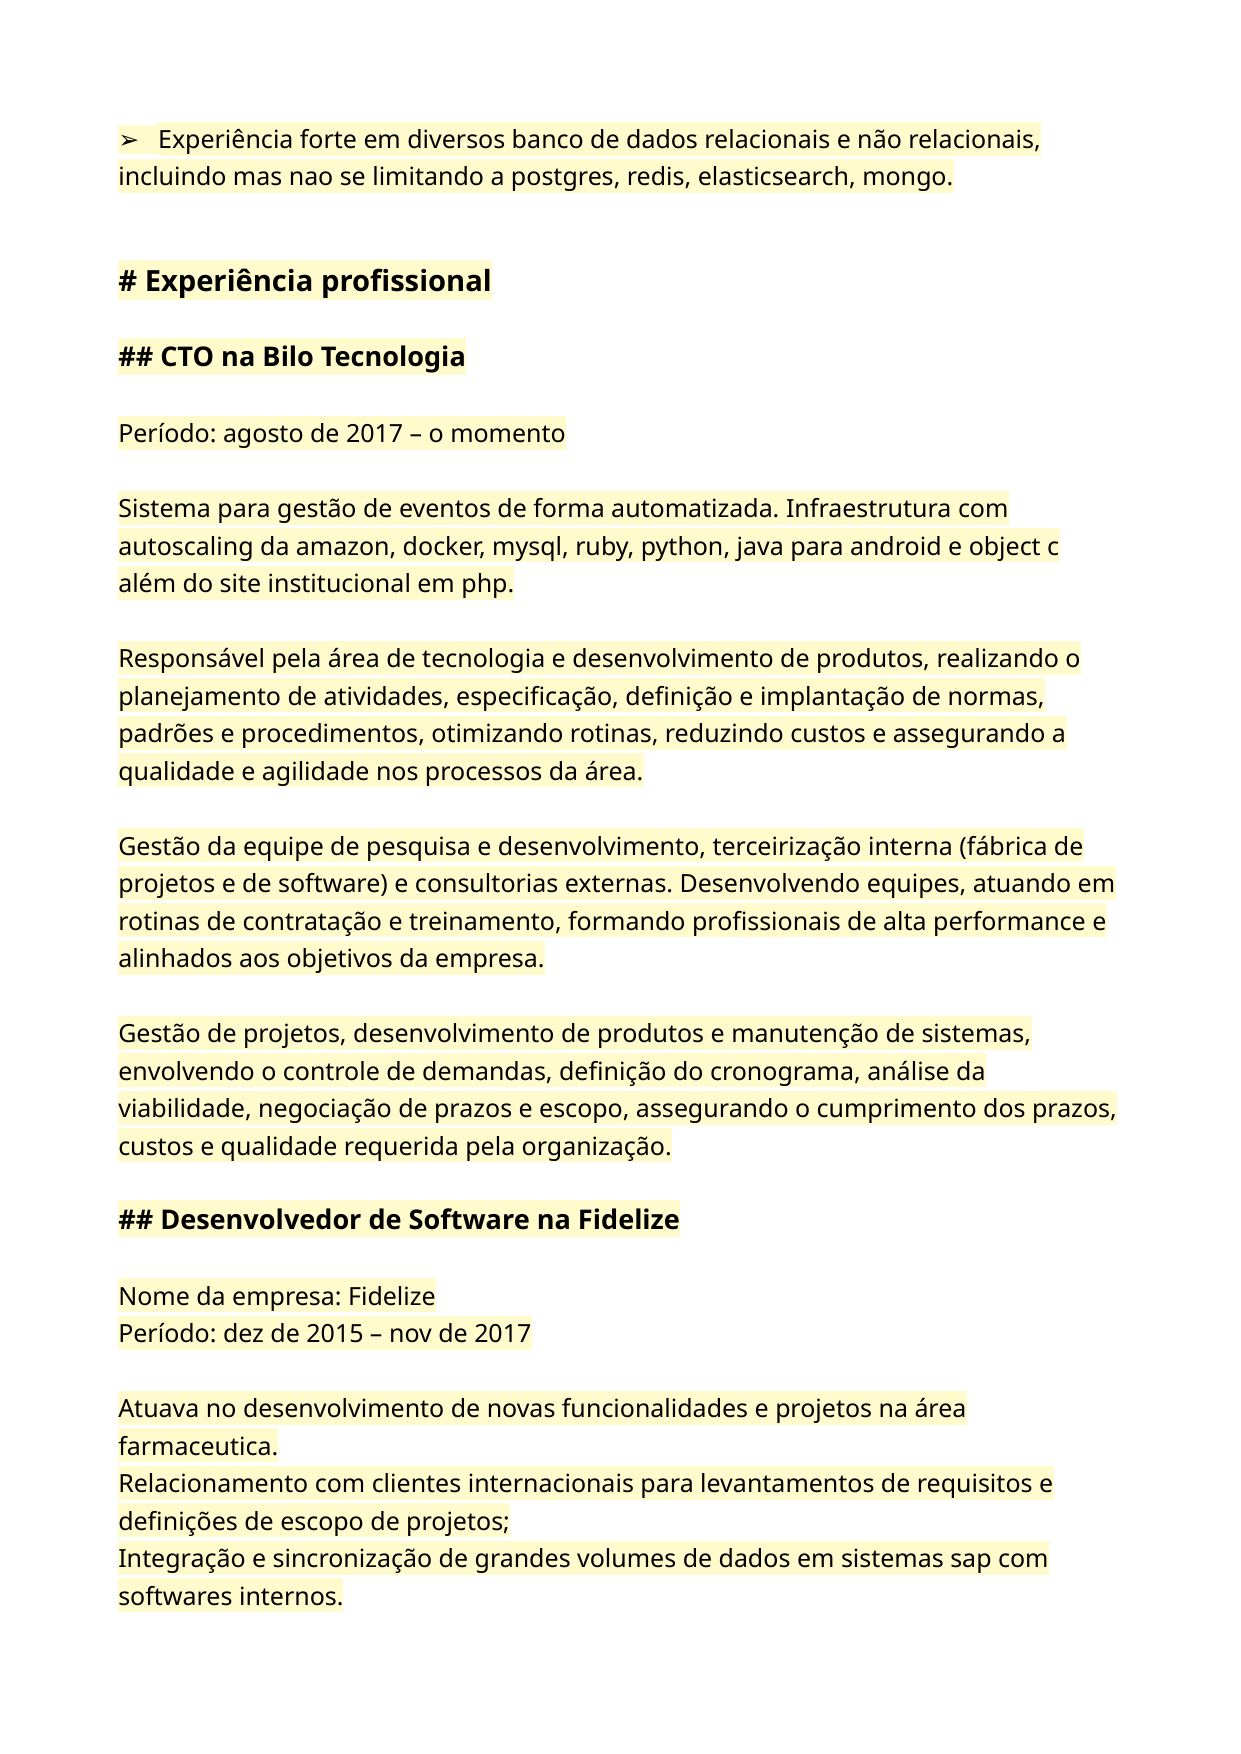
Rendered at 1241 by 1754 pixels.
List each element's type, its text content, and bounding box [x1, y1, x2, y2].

text ➢ Experiência forte em diversos banco de dados relacionais e não relacionais, incluindo mas nao se limitando a postgres, redis, elasticsearch, mongo. [118, 118, 1122, 193]
text ## Desenvolvedor de Software na Fidelize [118, 1200, 1122, 1237]
text Nome da empresa: Fidelize [118, 1275, 1122, 1312]
text Integração e sincronização de grandes volumes de dados em sistemas sap com softwares internos. [118, 1537, 1122, 1612]
text Período: agosto de 2017 – o momento [118, 412, 1122, 450]
text Gestão de projetos, desenvolvimento de produtos e manutenção de sistemas, envolvendo o controle de demandas, definição do cronograma, análise da viabilidade, negociação de prazos e escopo, assegurando o cumprimento dos prazos, custos e qualidade requerida pela organização. [118, 1012, 1122, 1162]
text Sistema para gestão de eventos de forma automatizada. Infraestrutura com autoscaling da amazon, docker, mysql, ruby, python, java para android e object c além do site institucional em php. [118, 487, 1122, 600]
text Gestão da equipe de pesquisa e desenvolvimento, terceirização interna (fábrica de projetos e de software) e consultorias externas. Desenvolvendo equipes, atuando em rotinas de contratação e treinamento, formando profissionais de alta performance e alinhados aos objetivos da empresa. [118, 825, 1122, 975]
text Período: dez de 2015 – nov de 2017 [118, 1312, 1122, 1350]
text ## CTO na Bilo Tecnologia [118, 337, 1122, 375]
text Relacionamento com clientes internacionais para levantamentos de requisitos e definições de escopo de projetos; [118, 1462, 1122, 1537]
text Atuava no desenvolvimento de novas funcionalidades e projetos na área farmaceutica. [118, 1387, 1122, 1462]
text Responsável pela área de tecnologia e desenvolvimento de produtos, realizando o planejamento de atividades, especificação, definição e implantação de normas, padrões e procedimentos, otimizando rotinas, reduzindo custos e assegurando a qualidade e agilidade nos processos da área. [118, 637, 1122, 787]
text # Experiência profissional [118, 260, 1122, 300]
